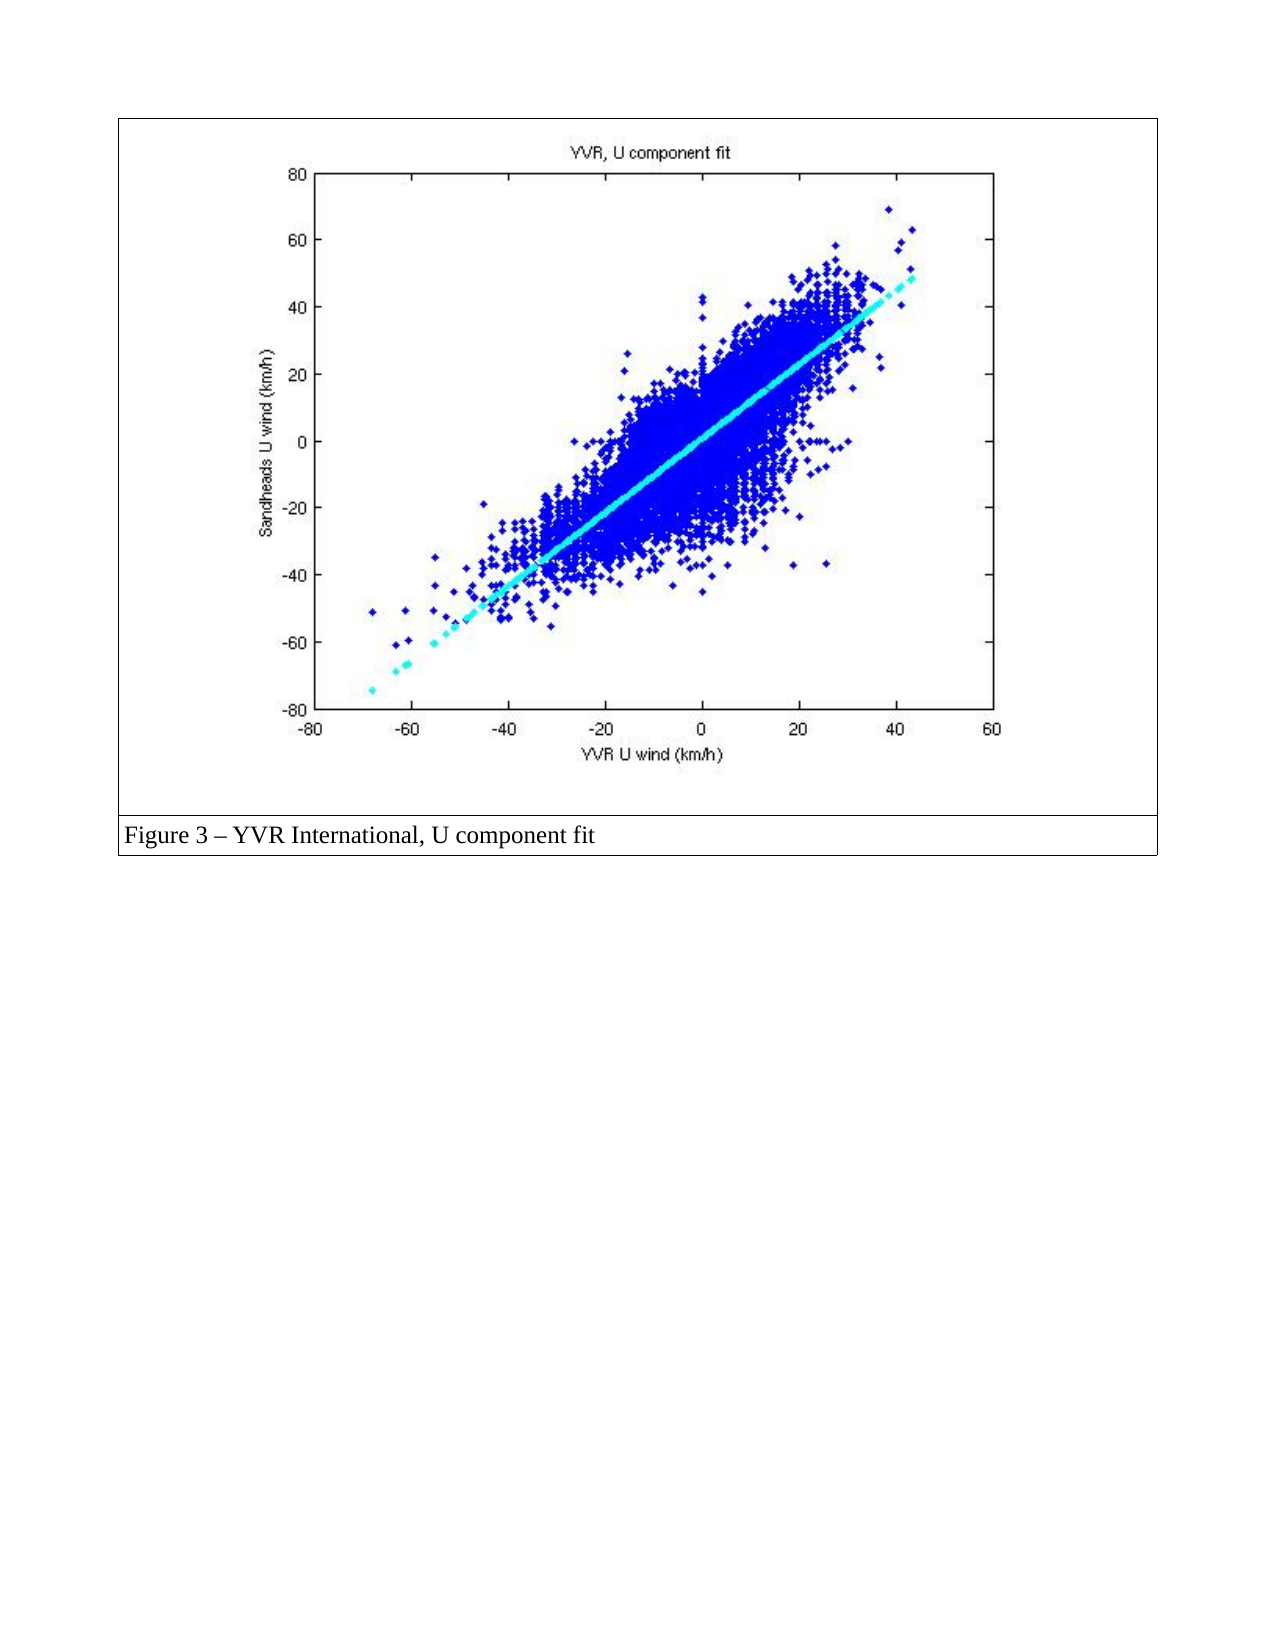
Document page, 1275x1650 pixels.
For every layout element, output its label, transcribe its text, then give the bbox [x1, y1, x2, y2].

table_cell [119, 119, 1157, 815]
picture [200, 123, 1075, 781]
table_cell Figure 3 – YVR International, U component fit [119, 816, 1157, 855]
